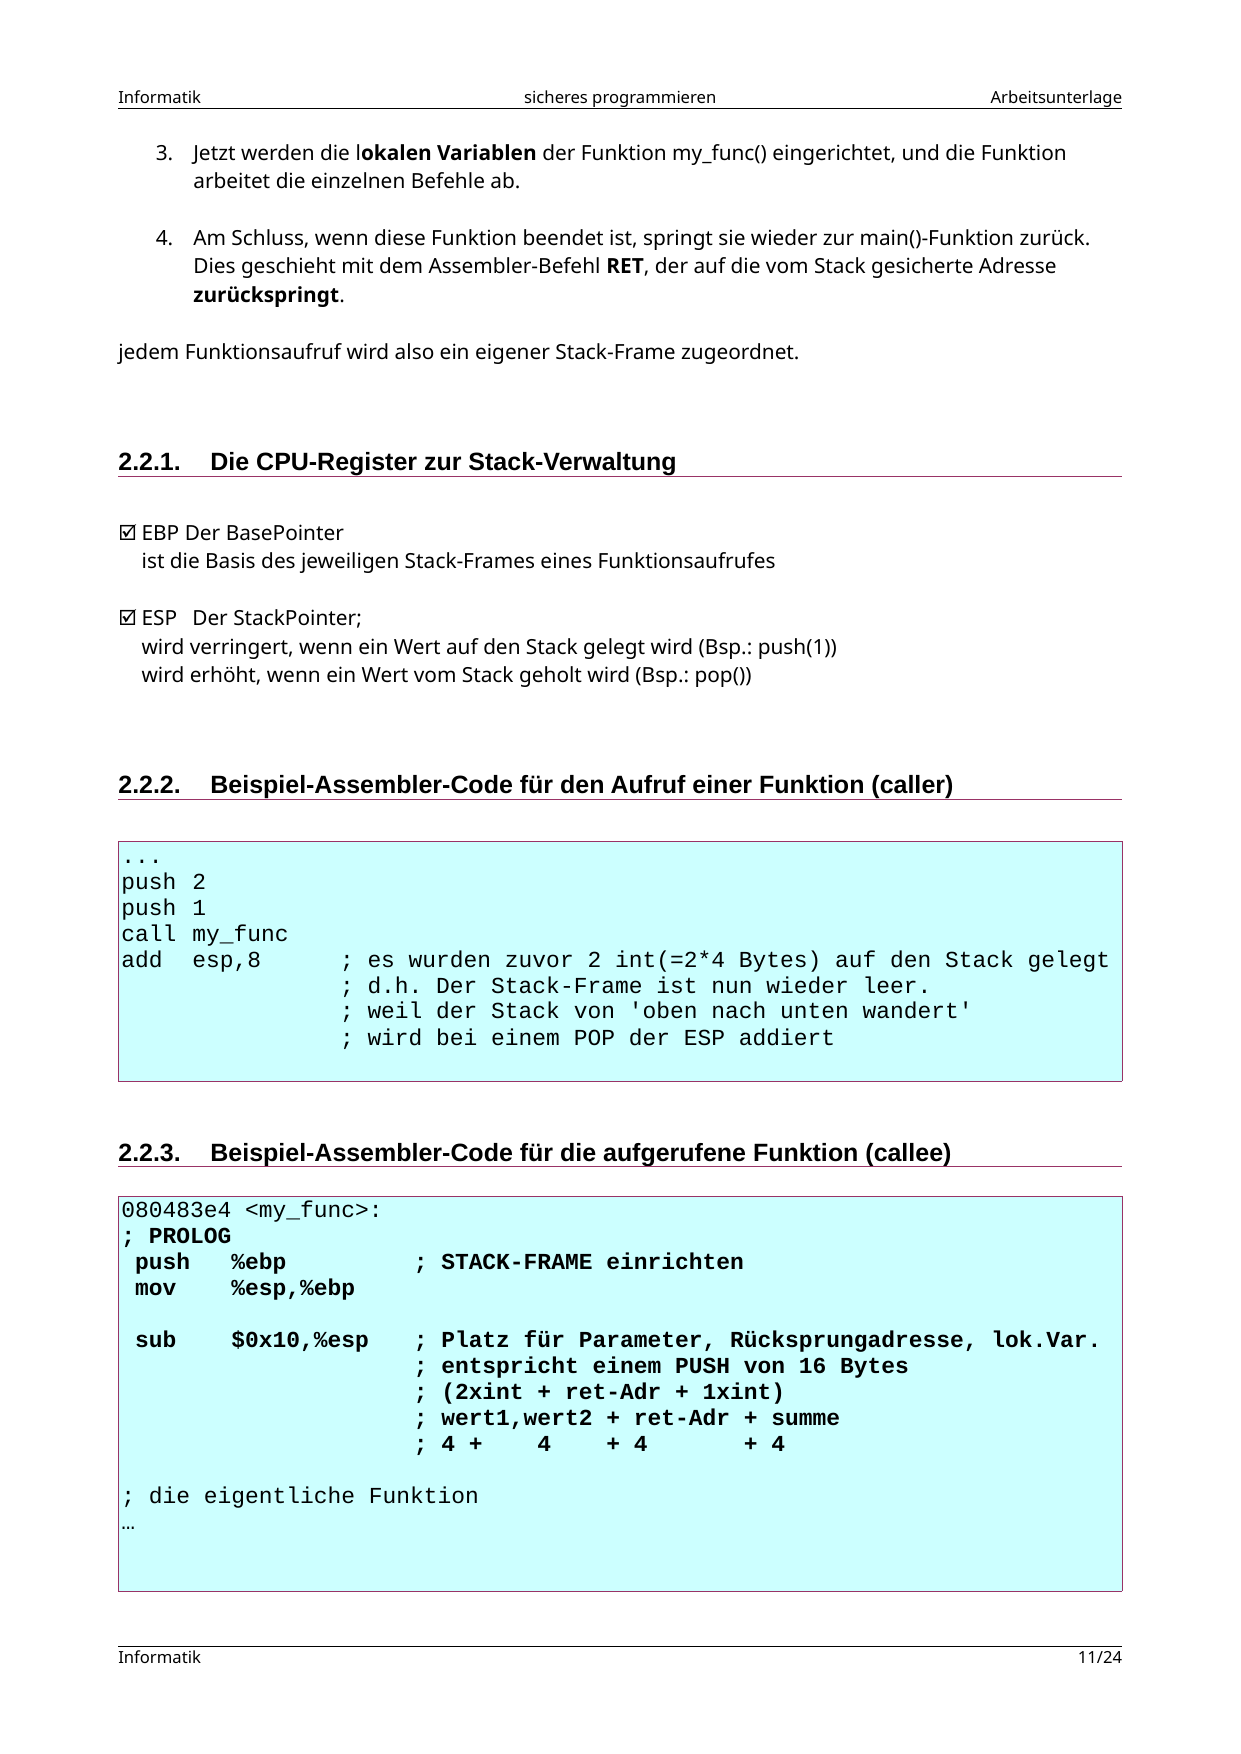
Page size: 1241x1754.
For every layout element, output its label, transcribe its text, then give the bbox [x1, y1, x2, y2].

text push 2 [119, 867, 1122, 893]
text ; wert1,wert2 + ret-Adr + summe ; 4 + 4 + 4 + 4 [119, 1403, 1122, 1455]
list Jetzt werden die lokalen Variablen der Funktion my_func() eingerichtet, und die Funktion arbeitet die einzelnen Befehle ab. [156, 138, 1122, 223]
text ; entspricht einem PUSH von 16 Bytes [119, 1351, 1122, 1377]
list Am Schluss, wenn diese Funktion beendet ist, springt sie wieder zur main()-Funktion zurück. Dies geschieht mit dem Assembler-Befehl RET, der auf die vom Stack gesicherte Adresse zurückspringt. [156, 223, 1122, 308]
text push %ebp ; STACK-FRAME einrichten [119, 1248, 1122, 1274]
text call my_func [119, 919, 1122, 945]
list EBP Der BasePointer ist die Basis des jeweiligen Stack-Frames eines Funktionsaufrufes [118, 518, 1122, 603]
text ; die eigentliche Funktion [119, 1481, 1122, 1507]
text ; d.h. Der Stack-Frame ist nun wieder leer. ; weil der Stack von 'oben nach unten wandert' ; wird bei einem POP der ESP addiert [119, 971, 1122, 1049]
text 080483e4 <my_func>: [119, 1197, 1122, 1222]
text push 1 [119, 893, 1122, 919]
text sub $0x10,%esp ; Platz für Parameter, Rücksprungadresse, lok.Var. [119, 1326, 1122, 1351]
list ESP Der StackPointer; wird verringert, wenn ein Wert auf den Stack gelegt wird (Bsp.: push(1)) wird erhöht, wenn ein Wert vom Stack geholt wird (Bsp.: pop()) [118, 603, 1122, 717]
subtitle Beispiel-Assembler-Code für den Aufruf einer Funktion (caller) [118, 771, 1122, 799]
subtitle Beispiel-Assembler-Code für die aufgerufene Funktion (callee) [118, 1138, 1122, 1166]
text ... [119, 842, 1122, 867]
text add esp,8 ; es wurden zuvor 2 int(=2*4 Bytes) auf den Stack gelegt [119, 945, 1122, 971]
text … [119, 1507, 1122, 1533]
text mov %esp,%ebp [119, 1274, 1122, 1326]
text ; PROLOG [119, 1222, 1122, 1248]
text jedem Funktionsaufruf wird also ein eigener Stack-Frame zugeordnet. [118, 337, 1122, 365]
subtitle Die CPU-Register zur Stack-Verwaltung [118, 447, 1122, 476]
text ; (2xint + ret-Adr + 1xint) [119, 1377, 1122, 1403]
